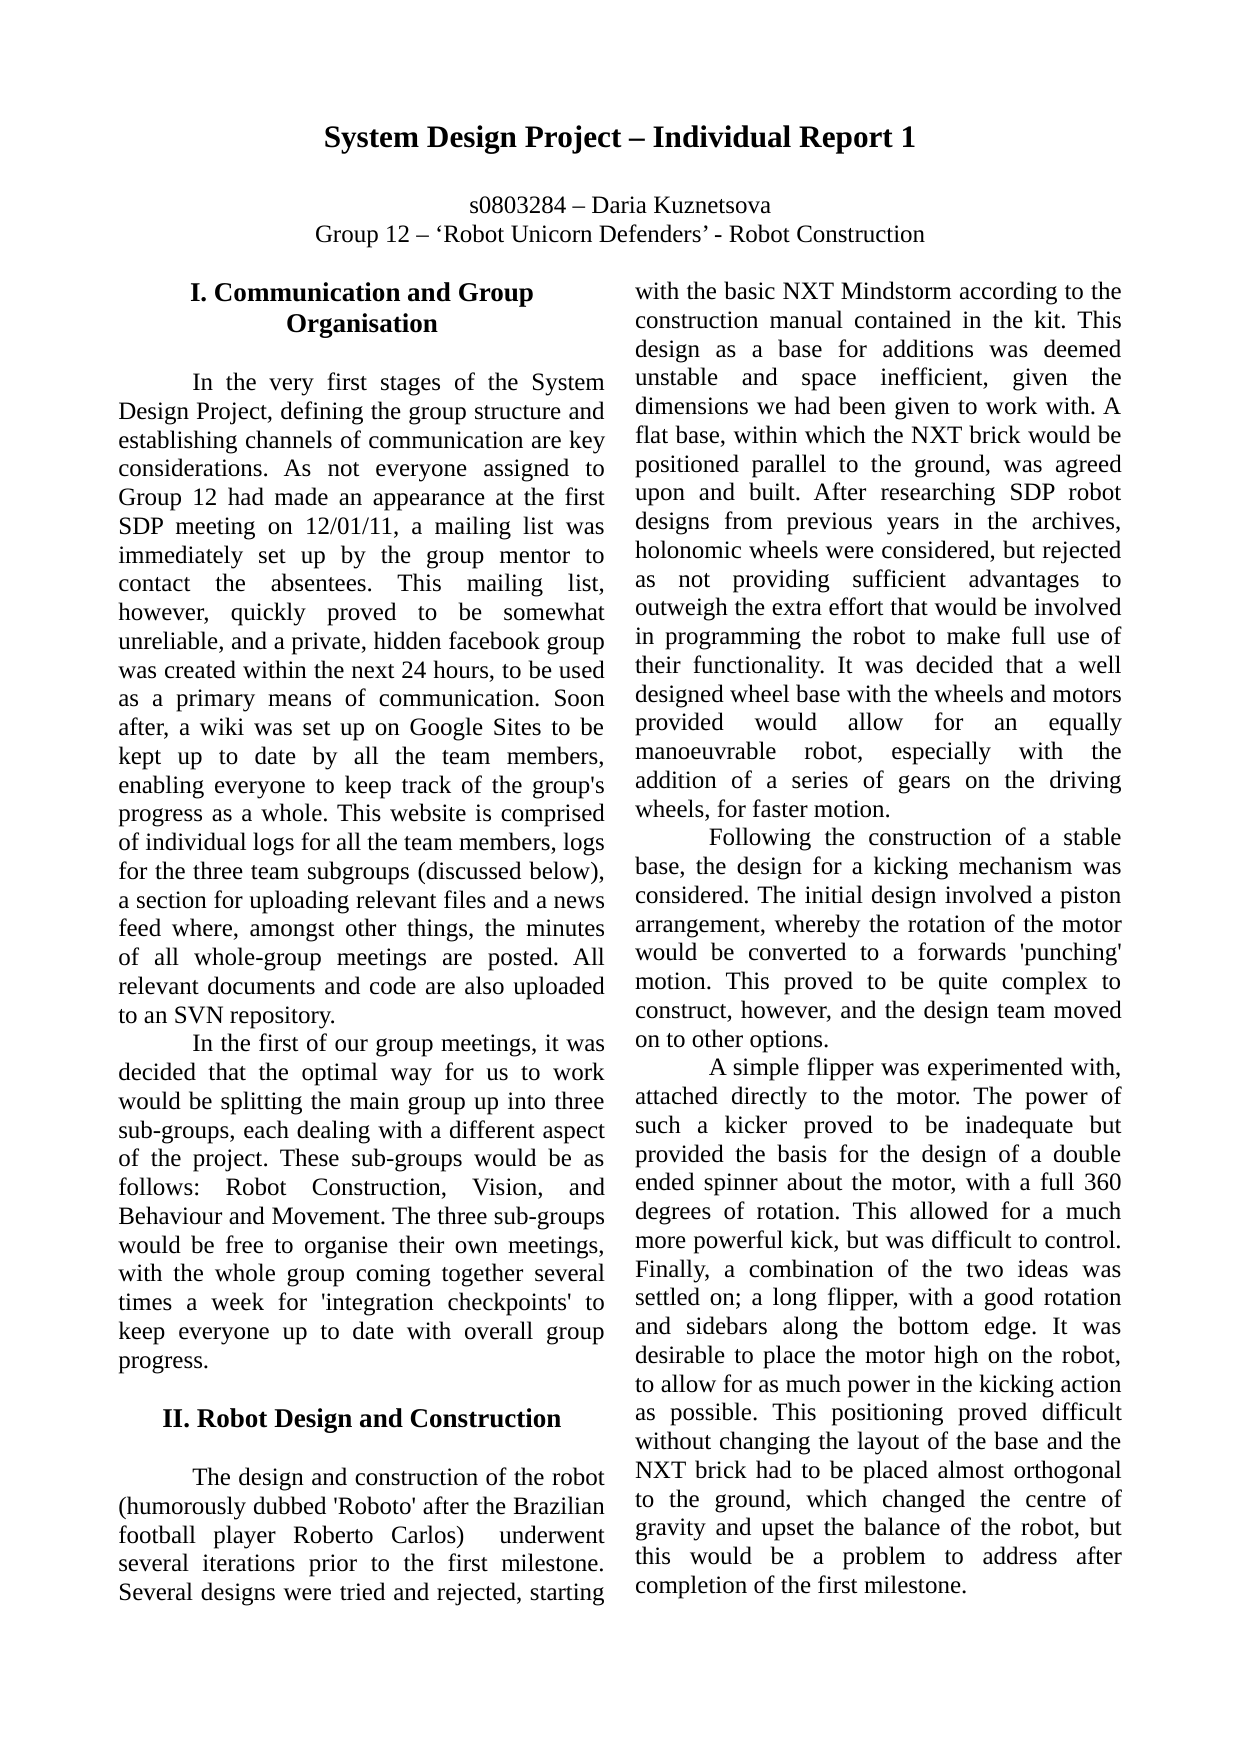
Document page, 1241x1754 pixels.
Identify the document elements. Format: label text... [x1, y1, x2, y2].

text In the very first stages of the System Design Project, defining the group structure and establishing channels of communication are key considerations. As not everyone assigned to Group 12 had made an appearance at the first SDP meeting on 12/01/11, a mailing list was immediately set up by the group mentor to contact the absentees. This mailing list, however, quickly proved to be somewhat unreliable, and a private, hidden facebook group was created within the next 24 hours, to be used as a primary means of communication. Soon after, a wiki was set up on Google Sites to be kept up to date by all the team members, enabling everyone to keep track of the group's progress as a whole. This website is comprised of individual logs for all the team members, logs for the three team subgroups (discussed below), a section for uploading relevant files and a news feed where, amongst other things, the minutes of all whole-group meetings are posted. All relevant documents and code are also uploaded to an SVN repository. [118, 367, 605, 1028]
text with the basic NXT Mindstorm according to the construction manual contained in the kit. This design as a base for additions was deemed unstable and space inefficient, given the dimensions we had been given to work with. A flat base, within which the NXT brick would be positioned parallel to the ground, was agreed upon and built. After researching SDP robot designs from previous years in the archives, holonomic wheels were considered, but rejected as not providing sufficient advantages to outweigh the extra effort that would be involved in programming the robot to make full use of their functionality. It was decided that a well designed wheel base with the wheels and motors provided would allow for an equally manoeuvrable robot, especially with the addition of a series of gears on the driving wheels, for faster motion. [635, 276, 1122, 822]
text The design and construction of the robot (humorously dubbed 'Roboto' after the Brazilian football player Roberto Carlos) underwent several iterations prior to the first milestone. Several designs were tried and rejected, starting [118, 1462, 605, 1606]
text In the first of our group meetings, it was decided that the optimal way for us to work would be splitting the main group up into three sub-groups, each dealing with a different aspect of the project. These sub-groups would be as follows: Robot Construction, Vision, and Behaviour and Movement. The three sub-groups would be free to organise their own meetings, with the whole group coming together several times a week for 'integration checkpoints' to keep everyone up to date with overall group progress. [118, 1028, 605, 1373]
text s0803284 – Daria Kuznetsova [118, 190, 1122, 219]
text I. Communication and Group Organisation [118, 276, 605, 338]
text Following the construction of a stable base, the design for a kicking mechanism was considered. The initial design involved a piston arrangement, whereby the rotation of the motor would be converted to a forwards 'punching' motion. This proved to be quite complex to construct, however, and the design team moved on to other options. [635, 822, 1122, 1052]
text System Design Project – Individual Report 1 [118, 118, 1122, 154]
text A simple flipper was experimented with, attached directly to the motor. The power of such a kicker proved to be inadequate but provided the basis for the design of a double ended spinner about the motor, with a full 360 degrees of rotation. This allowed for a much more powerful kick, but was difficult to control. Finally, a combination of the two ideas was settled on; a long flipper, with a good rotation and sidebars along the bottom edge. It was desirable to place the motor high on the robot, to allow for as much power in the kicking action as possible. This positioning proved difficult without changing the layout of the base and the NXT brick had to be placed almost orthogonal to the ground, which changed the centre of gravity and upset the balance of the robot, but this would be a problem to address after completion of the first milestone. [635, 1052, 1122, 1599]
text II. Robot Design and Construction [118, 1402, 605, 1433]
text Group 12 – ‘Robot Unicorn Defenders’ - Robot Construction [118, 219, 1122, 247]
